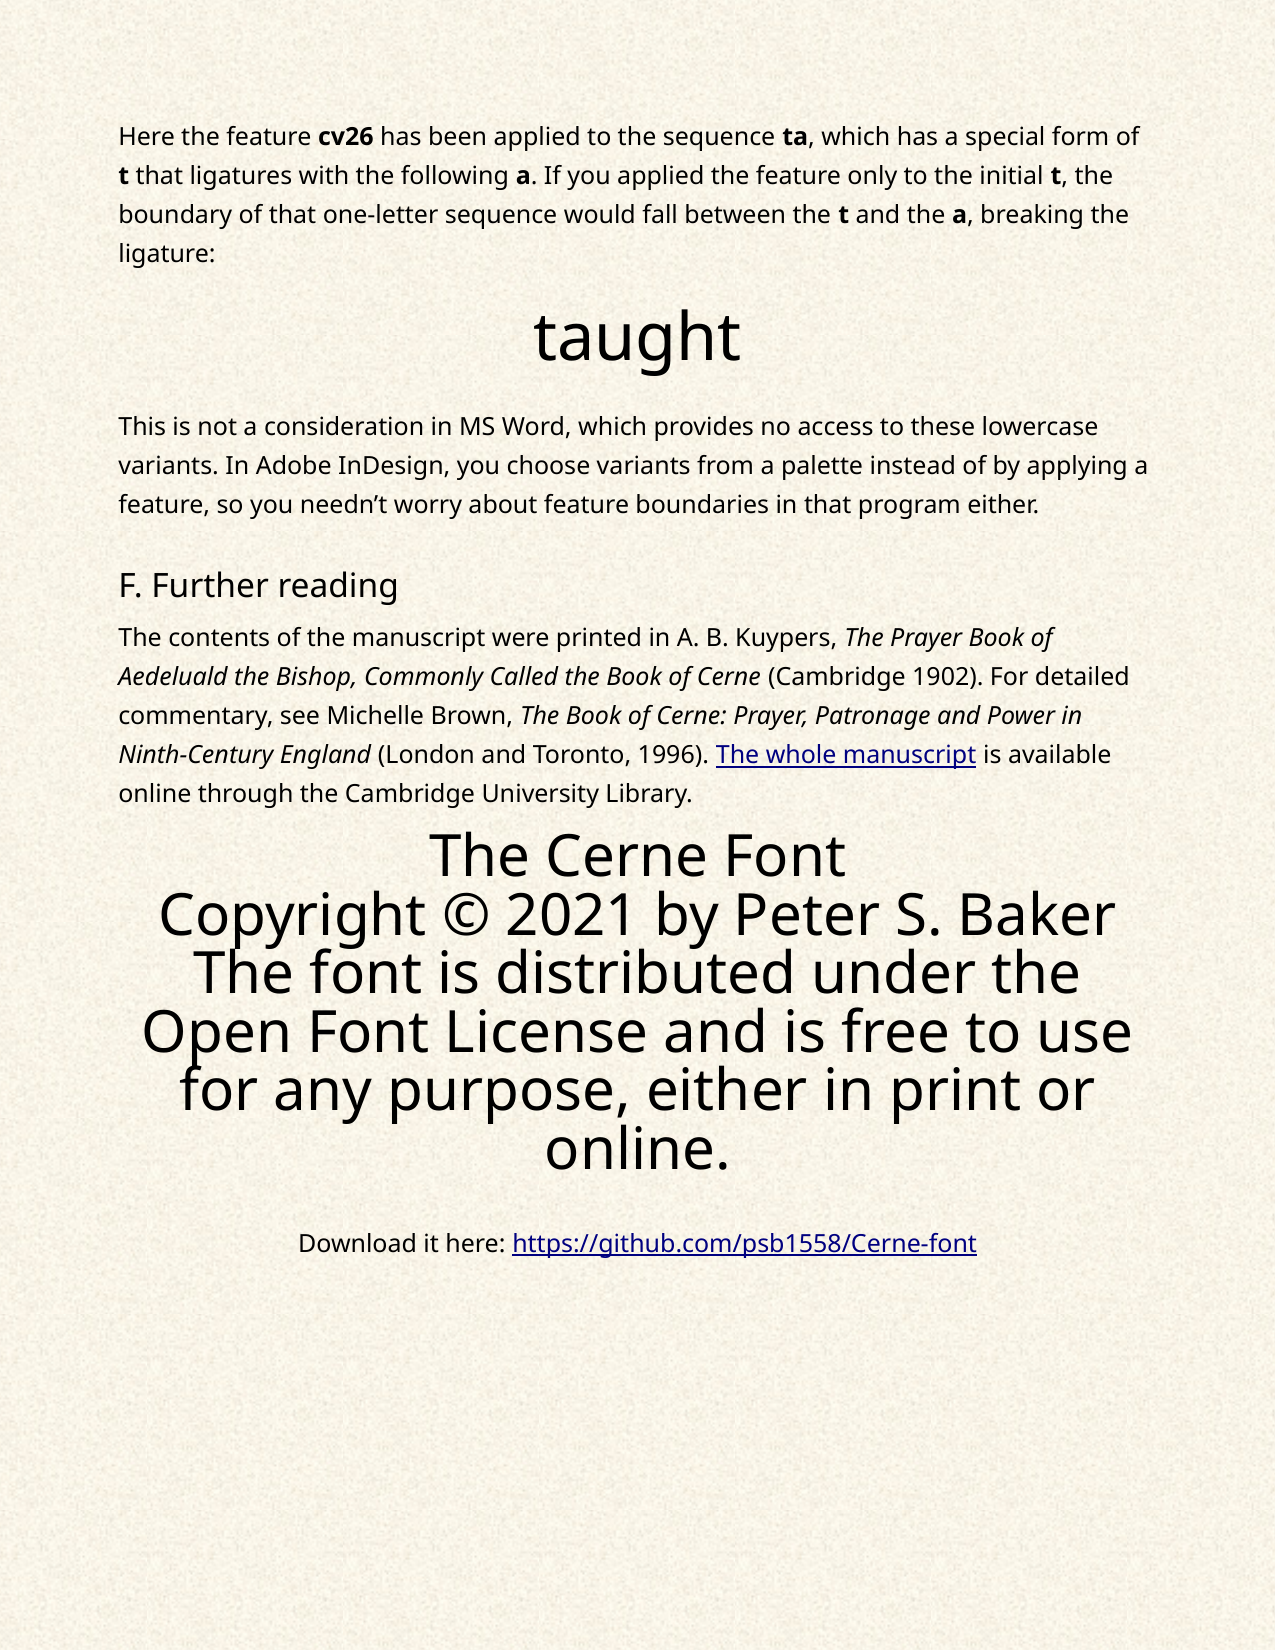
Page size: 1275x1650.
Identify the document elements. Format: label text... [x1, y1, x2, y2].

picture [0, 0, 1275, 1650]
text Here the feature cv26 has been applied to the sequence ta, which has a special form of t that ligatures with the following a. If you applied the feature only to the initial t, the boundary of that one-letter sequence would fall between the t and the a, breaking the ligature: [118, 118, 1157, 270]
subtitle F. Further reading [118, 561, 1157, 607]
text This is not a consideration in MS Word, which provides no access to these lowercase variants. In Adobe InDesign, you choose variants from a palette instead of by applying a feature, so you needn’t worry about feature boundaries in that program either. [118, 408, 1157, 521]
text taught [118, 289, 1157, 380]
text Download it here: https://github.com/psb1558/Cerne-font [118, 1226, 1157, 1260]
text The Cerne Font Copyright © 2021 by Peter S. Baker The font is distributed under the Open Font License and is free to use for any purpose, either in print or online. [118, 830, 1157, 1181]
text The contents of the manuscript were printed in A. B. Kuypers, The Prayer Book of Aedeluald the Bishop, Commonly Called the Book of Cerne (Cambridge 1902). For detailed commentary, see Michelle Brown, The Book of Cerne: Prayer, Patronage and Power in Ninth-Century England (London and Toronto, 1996). The whole manuscript is available online through the Cambridge University Library. [118, 619, 1157, 810]
